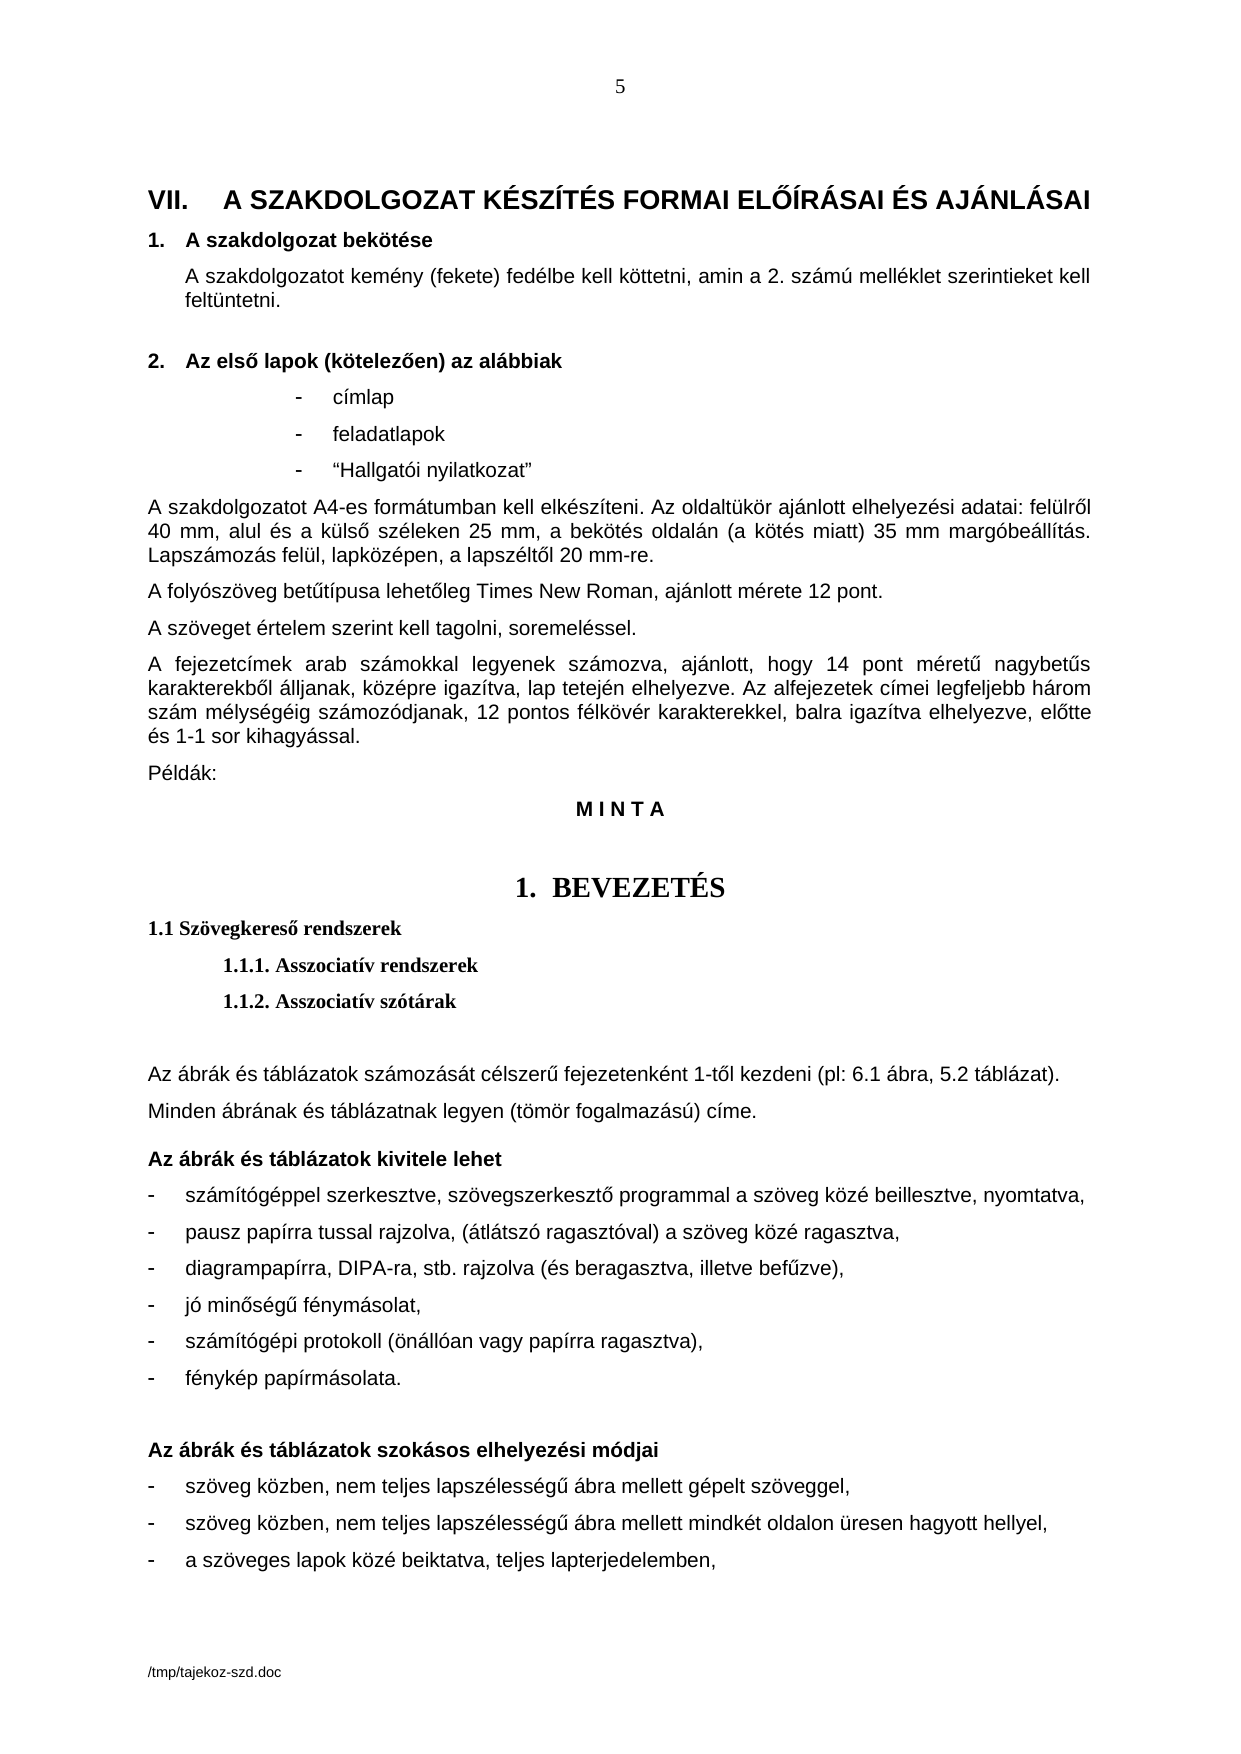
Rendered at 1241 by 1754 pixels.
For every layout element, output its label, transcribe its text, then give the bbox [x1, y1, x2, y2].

list fénykép papírmásolata. [148, 1366, 1092, 1390]
text Az ábrák és táblázatok szokásos elhelyezési módjai [148, 1438, 1092, 1462]
list feladatlapok [295, 422, 1092, 446]
text Az ábrák és táblázatok számozását célszerű fejezetenként 1-től kezdeni (pl: 6.1 ábra, 5.2 táblázat). [148, 1062, 1092, 1086]
text Az ábrák és táblázatok kivitele lehet [148, 1147, 1092, 1171]
text Minden ábrának és táblázatnak legyen (tömör fogalmazású) címe. [148, 1099, 1092, 1123]
text A fejezetcímek arab számokkal legyenek számozva, ajánlott, hogy 14 pont méretű nagybetűs karakterekből álljanak, középre igazítva, lap tetején elhelyezve. Az alfejezetek címei legfeljebb három szám mélységéig számozódjanak, 12 pontos félkövér karakterekkel, balra igazítva elhelyezve, előtte és 1-1 sor kihagyással. [148, 652, 1092, 748]
list a szöveges lapok közé beiktatva, teljes lapterjedelemben, [148, 1547, 1092, 1571]
list A szakdolgozat bekötése [148, 228, 1092, 252]
list címlap [295, 385, 1092, 409]
list Az első lapok (kötelezően) az alábbiak [148, 349, 1092, 373]
text 1.1 Szövegkereső rendszerek [148, 916, 1092, 940]
list pausz papírra tussal rajzolva, (átlátszó ragasztóval) a szöveg közé ragasztva, [148, 1219, 1092, 1244]
list számítógépi protokoll (önállóan vagy papírra ragasztva), [148, 1329, 1092, 1353]
list Asszociatív rendszerek [223, 952, 1092, 977]
list BEVEZETÉS [148, 870, 1092, 903]
list számítógéppel szerkesztve, szövegszerkesztő programmal a szöveg közé beillesztve, nyomtatva, [148, 1183, 1092, 1207]
text A folyószöveg betűtípusa lehetőleg Times New Roman, ajánlott mérete 12 pont. [148, 579, 1092, 603]
list “Hallgatói nyilatkozat” [295, 458, 1092, 482]
list Asszociatív szótárak [223, 989, 1092, 1013]
list diagrampapírra, DIPA-ra, stb. rajzolva (és beragasztva, illetve befűzve), [148, 1256, 1092, 1280]
list szöveg közben, nem teljes lapszélességű ábra mellett gépelt szöveggel, [148, 1474, 1092, 1498]
text A szöveget értelem szerint kell tagolni, soremeléssel. [148, 616, 1092, 640]
text A szakdolgozatot kemény (fekete) fedélbe kell köttetni, amin a 2. számú melléklet szerintieket kell feltüntetni. [185, 264, 1092, 312]
text M I N T A [148, 797, 1092, 821]
list A SZAKDOLGOZAT KÉSZÍTÉS FORMAI ELŐÍRÁSAI ÉS AJÁNLÁSAI [148, 184, 1092, 215]
text A szakdolgozatot A4-es formátumban kell elkészíteni. Az oldaltükör ajánlott elhelyezési adatai: felülről 40 mm, alul és a külső széleken 25 mm, a bekötés oldalán (a kötés miatt) 35 mm margóbeállítás. Lapszámozás felül, lapközépen, a lapszéltől 20 mm-re. [148, 495, 1092, 567]
text Példák: [148, 761, 1092, 784]
list szöveg közben, nem teljes lapszélességű ábra mellett mindkét oldalon üresen hagyott hellyel, [148, 1511, 1092, 1535]
list jó minőségű fénymásolat, [148, 1293, 1092, 1317]
